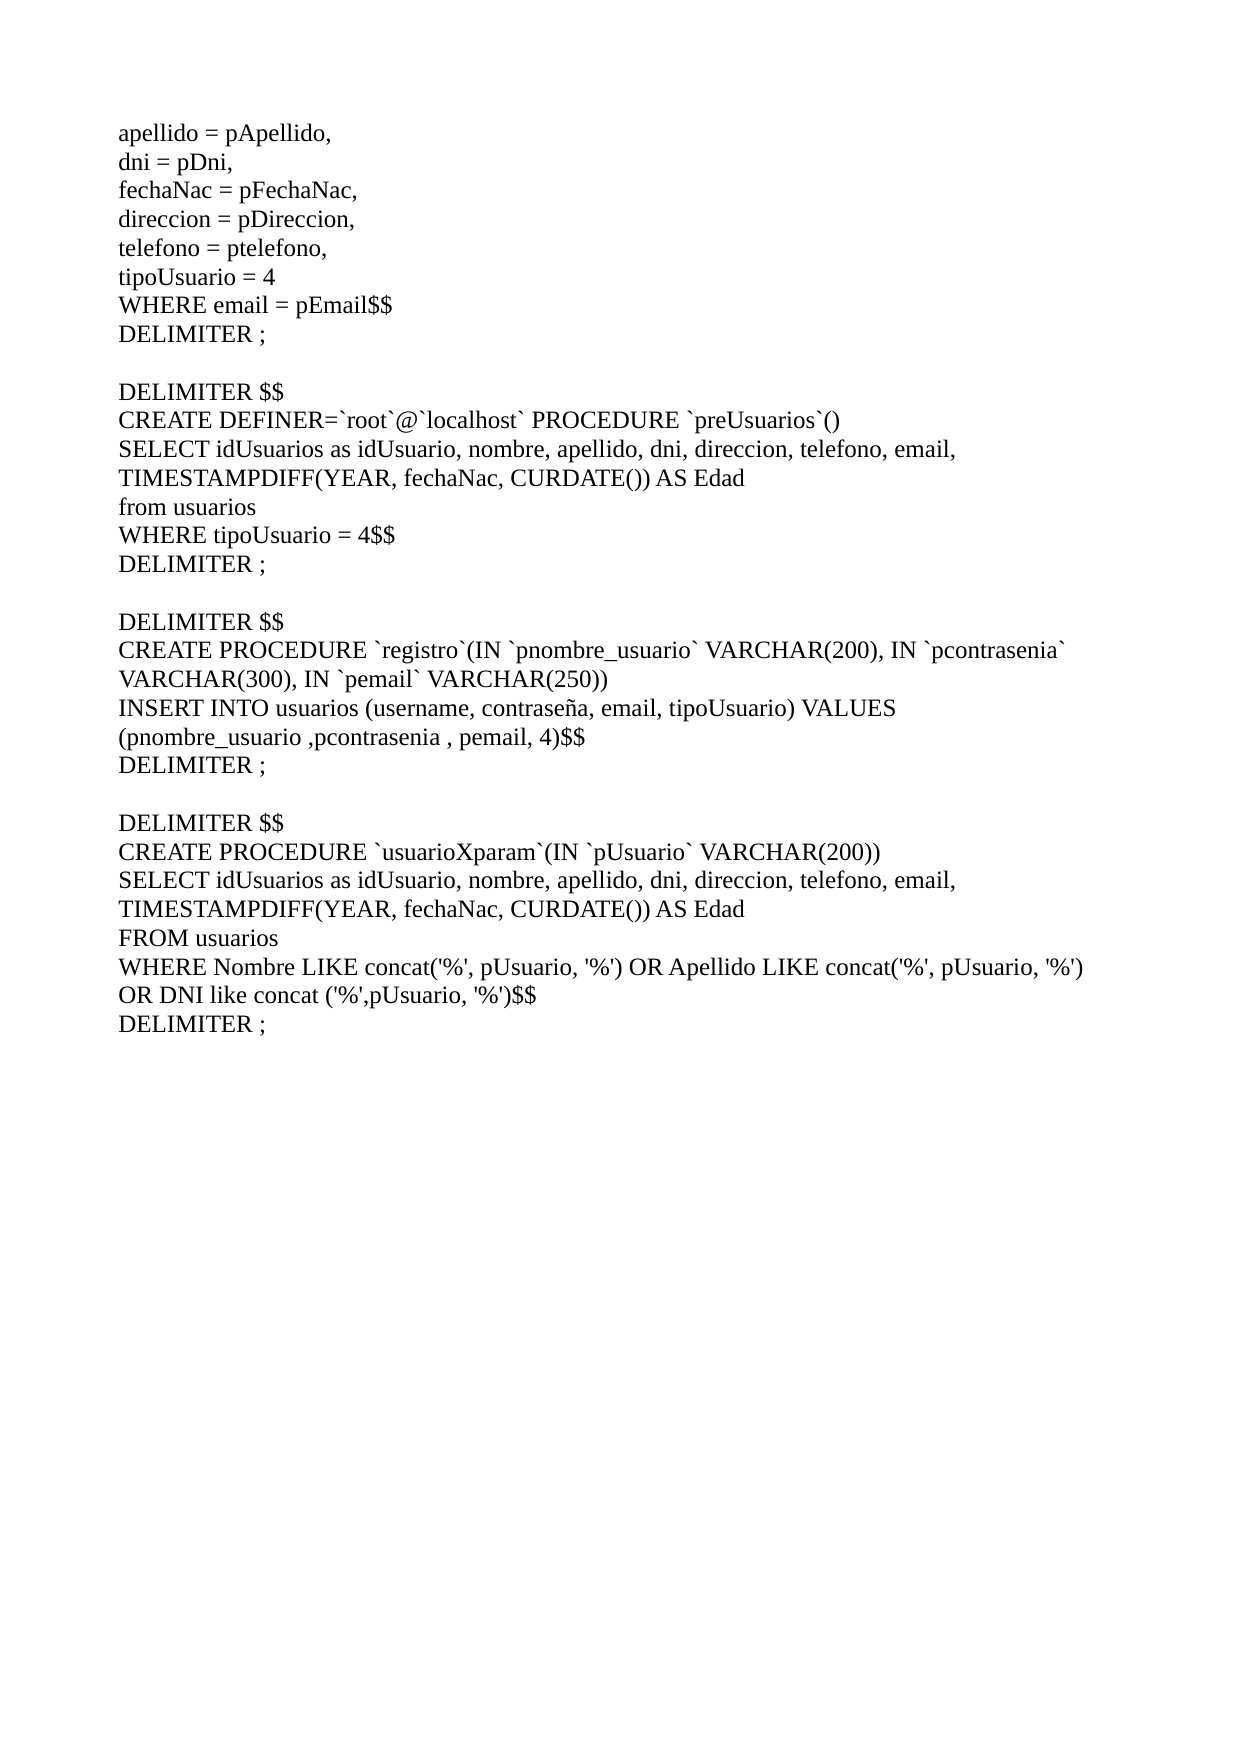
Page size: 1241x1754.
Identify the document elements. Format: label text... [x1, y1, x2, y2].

text WHERE email = pEmail$$ [118, 291, 1122, 319]
text DELIMITER ; [118, 319, 1122, 348]
text INSERT INTO usuarios (username, contraseña, email, tipoUsuario) VALUES (pnombre_usuario ,pcontrasenia , pemail, 4)$$ [118, 693, 1122, 751]
text FROM usuarios [118, 923, 1122, 952]
text dni = pDni, [118, 147, 1122, 176]
text SELECT idUsuarios as idUsuario, nombre, apellido, dni, direccion, telefono, email, TIMESTAMPDIFF(YEAR, fechaNac, CURDATE()) AS Edad [118, 866, 1122, 923]
text DELIMITER ; [118, 751, 1122, 779]
text tipoUsuario = 4 [118, 262, 1122, 291]
text telefono = ptelefono, [118, 233, 1122, 262]
text DELIMITER ; [118, 1009, 1122, 1038]
text fechaNac = pFechaNac, [118, 176, 1122, 204]
text from usuarios [118, 492, 1122, 521]
text DELIMITER ; [118, 549, 1122, 578]
text CREATE PROCEDURE `usuarioXparam`(IN `pUsuario` VARCHAR(200)) [118, 837, 1122, 866]
text SELECT idUsuarios as idUsuario, nombre, apellido, dni, direccion, telefono, email, TIMESTAMPDIFF(YEAR, fechaNac, CURDATE()) AS Edad [118, 434, 1122, 492]
text WHERE Nombre LIKE concat('%', pUsuario, '%') OR Apellido LIKE concat('%', pUsuario, '%') OR DNI like concat ('%',pUsuario, '%')$$ [118, 952, 1122, 1009]
text CREATE DEFINER=`root`@`localhost` PROCEDURE `preUsuarios`() [118, 406, 1122, 434]
text WHERE tipoUsuario = 4$$ [118, 521, 1122, 549]
text CREATE PROCEDURE `registro`(IN `pnombre_usuario` VARCHAR(200), IN `pcontrasenia` VARCHAR(300), IN `pemail` VARCHAR(250)) [118, 636, 1122, 693]
text direccion = pDireccion, [118, 204, 1122, 233]
text DELIMITER $$ [118, 377, 1122, 406]
text DELIMITER $$ [118, 607, 1122, 636]
text apellido = pApellido, [118, 118, 1122, 147]
text DELIMITER $$ [118, 808, 1122, 837]
